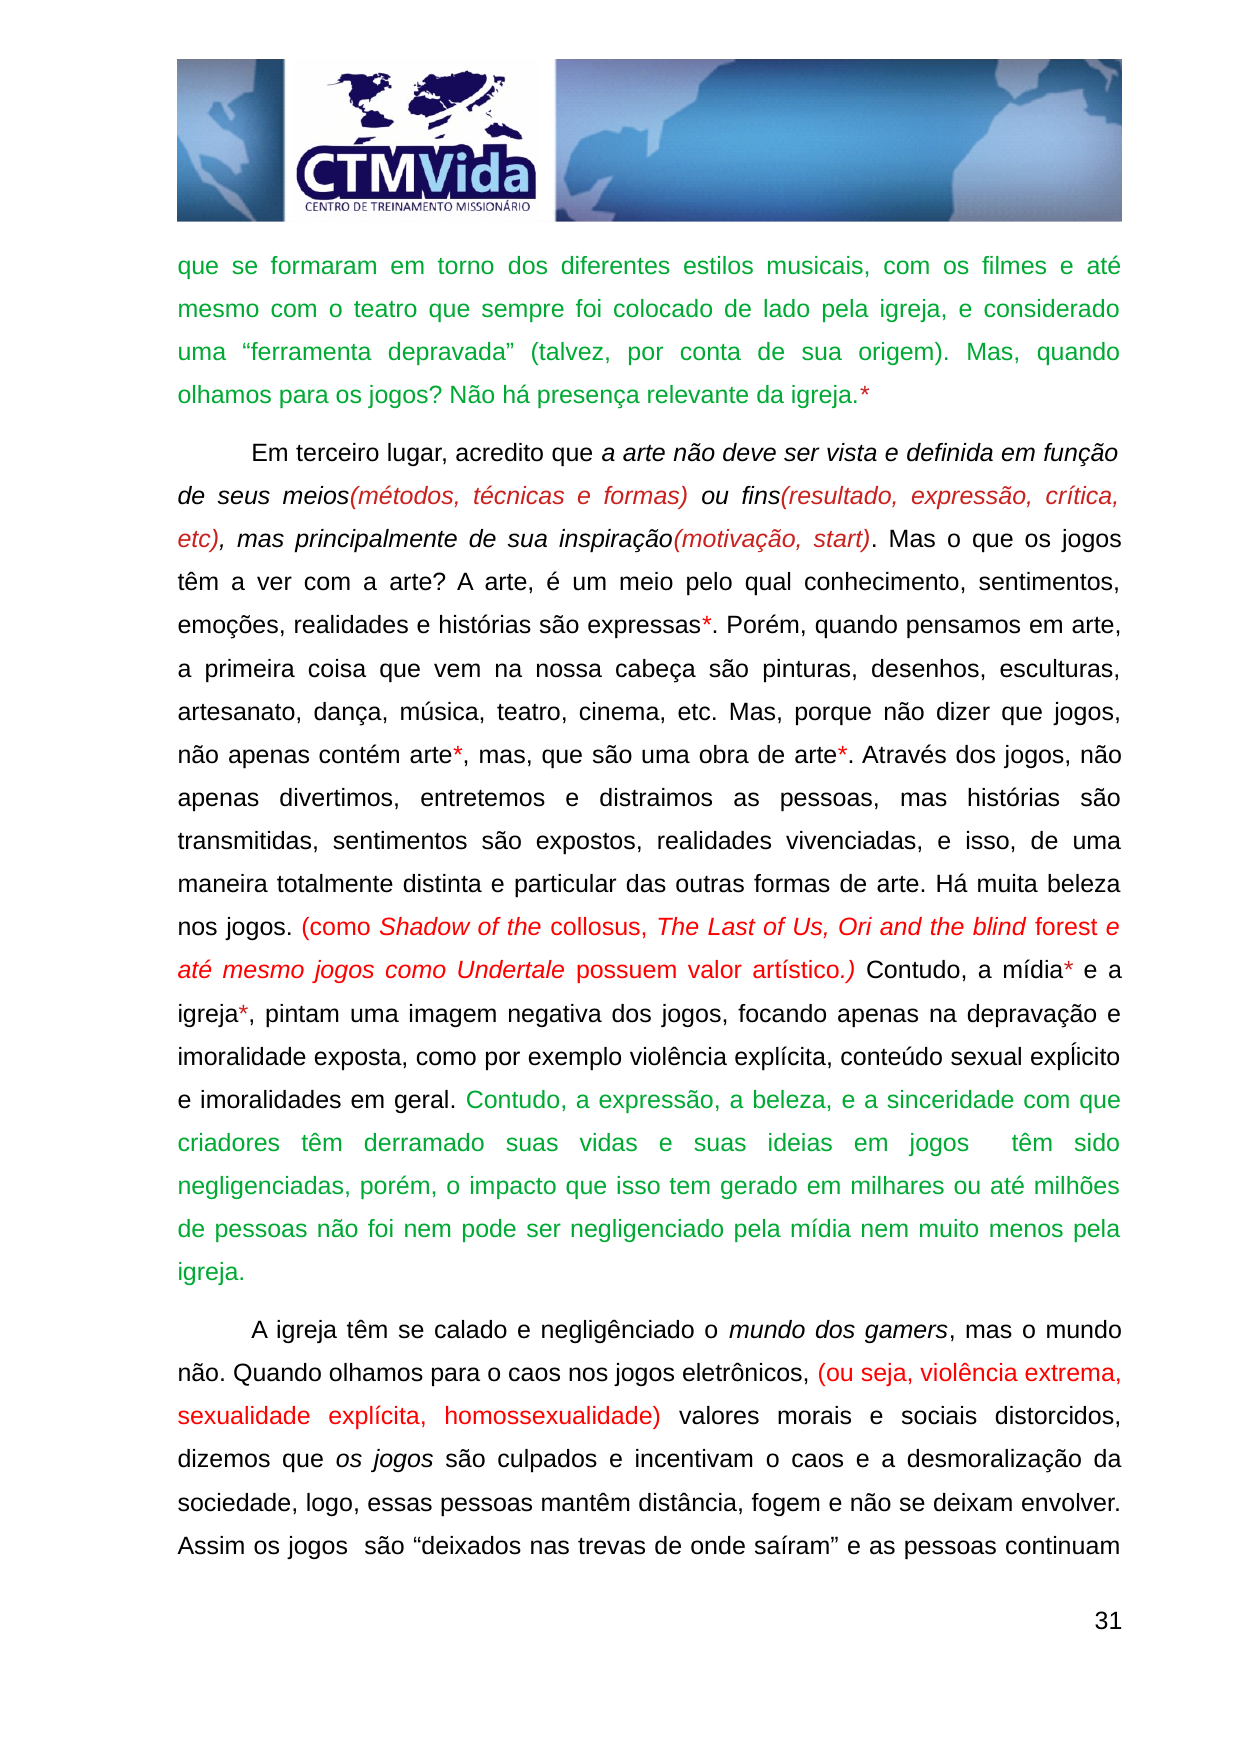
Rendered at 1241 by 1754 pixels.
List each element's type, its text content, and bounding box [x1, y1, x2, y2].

text A igreja têm se calado e negligênciado o mundo dos gamers, mas o mundo não. Quando olhamos para o caos nos jogos eletrônicos, (ou seja, violência extrema, sexualidade explícita, homossexualidade) valores morais e sociais distorcidos, dizemos que os jogos são culpados e incentivam o caos e a desmoralização da sociedade, logo, essas pessoas mantêm distância, fogem e não se deixam envolver. Assim os jogos são “deixados nas trevas de onde saíram” e as pessoas continuam [177, 1315, 1122, 1559]
text que se formaram em torno dos diferentes estilos musicais, com os filmes e até mesmo com o teatro que sempre foi colocado de lado pela igreja, e considerado uma “ferramenta depravada” (talvez, por conta de sua origem). Mas, quando olhamos para os jogos? Não há presença relevante da igreja.* [177, 251, 1122, 409]
text Em terceiro lugar, acredito que a arte não deve ser vista e definida em função de seus meios(métodos, técnicas e formas) ou fins(resultado, expressão, crítica, etc), mas principalmente de sua inspiração(motivação, start). Mas o que os jogos têm a ver com a arte? A arte, é um meio pelo qual conhecimento, sentimentos, emoções, realidades e histórias são expressas*. Porém, quando pensamos em arte, a primeira coisa que vem na nossa cabeça são pinturas, desenhos, esculturas, artesanato, dança, música, teatro, cinema, etc. Mas, porque não dizer que jogos, não apenas contém arte*, mas, que são uma obra de arte*. Através dos jogos, não apenas divertimos, entretemos e distraimos as pessoas, mas histórias são transmitidas, sentimentos são expostos, realidades vivenciadas, e isso, de uma maneira totalmente distinta e particular das outras formas de arte. Há muita beleza nos jogos. (como Shadow of the collosus, The Last of Us, Ori and the blind forest e até mesmo jogos como Undertale possuem valor artístico.) Contudo, a mídia* e a igreja*, pintam uma imagem negativa dos jogos, focando apenas na depravação e imoralidade exposta, como por exemplo violência explícita, conteúdo sexual expĺicito e imoralidades em geral. Contudo, a expressão, a beleza, e a sinceridade com que criadores têm derramado suas vidas e suas ideias em jogos têm sido negligenciadas, porém, o impacto que isso tem gerado em milhares ou até milhões de pessoas não foi nem pode ser negligenciado pela mídia nem muito menos pela igreja. [177, 438, 1122, 1286]
picture [177, 59, 1122, 222]
